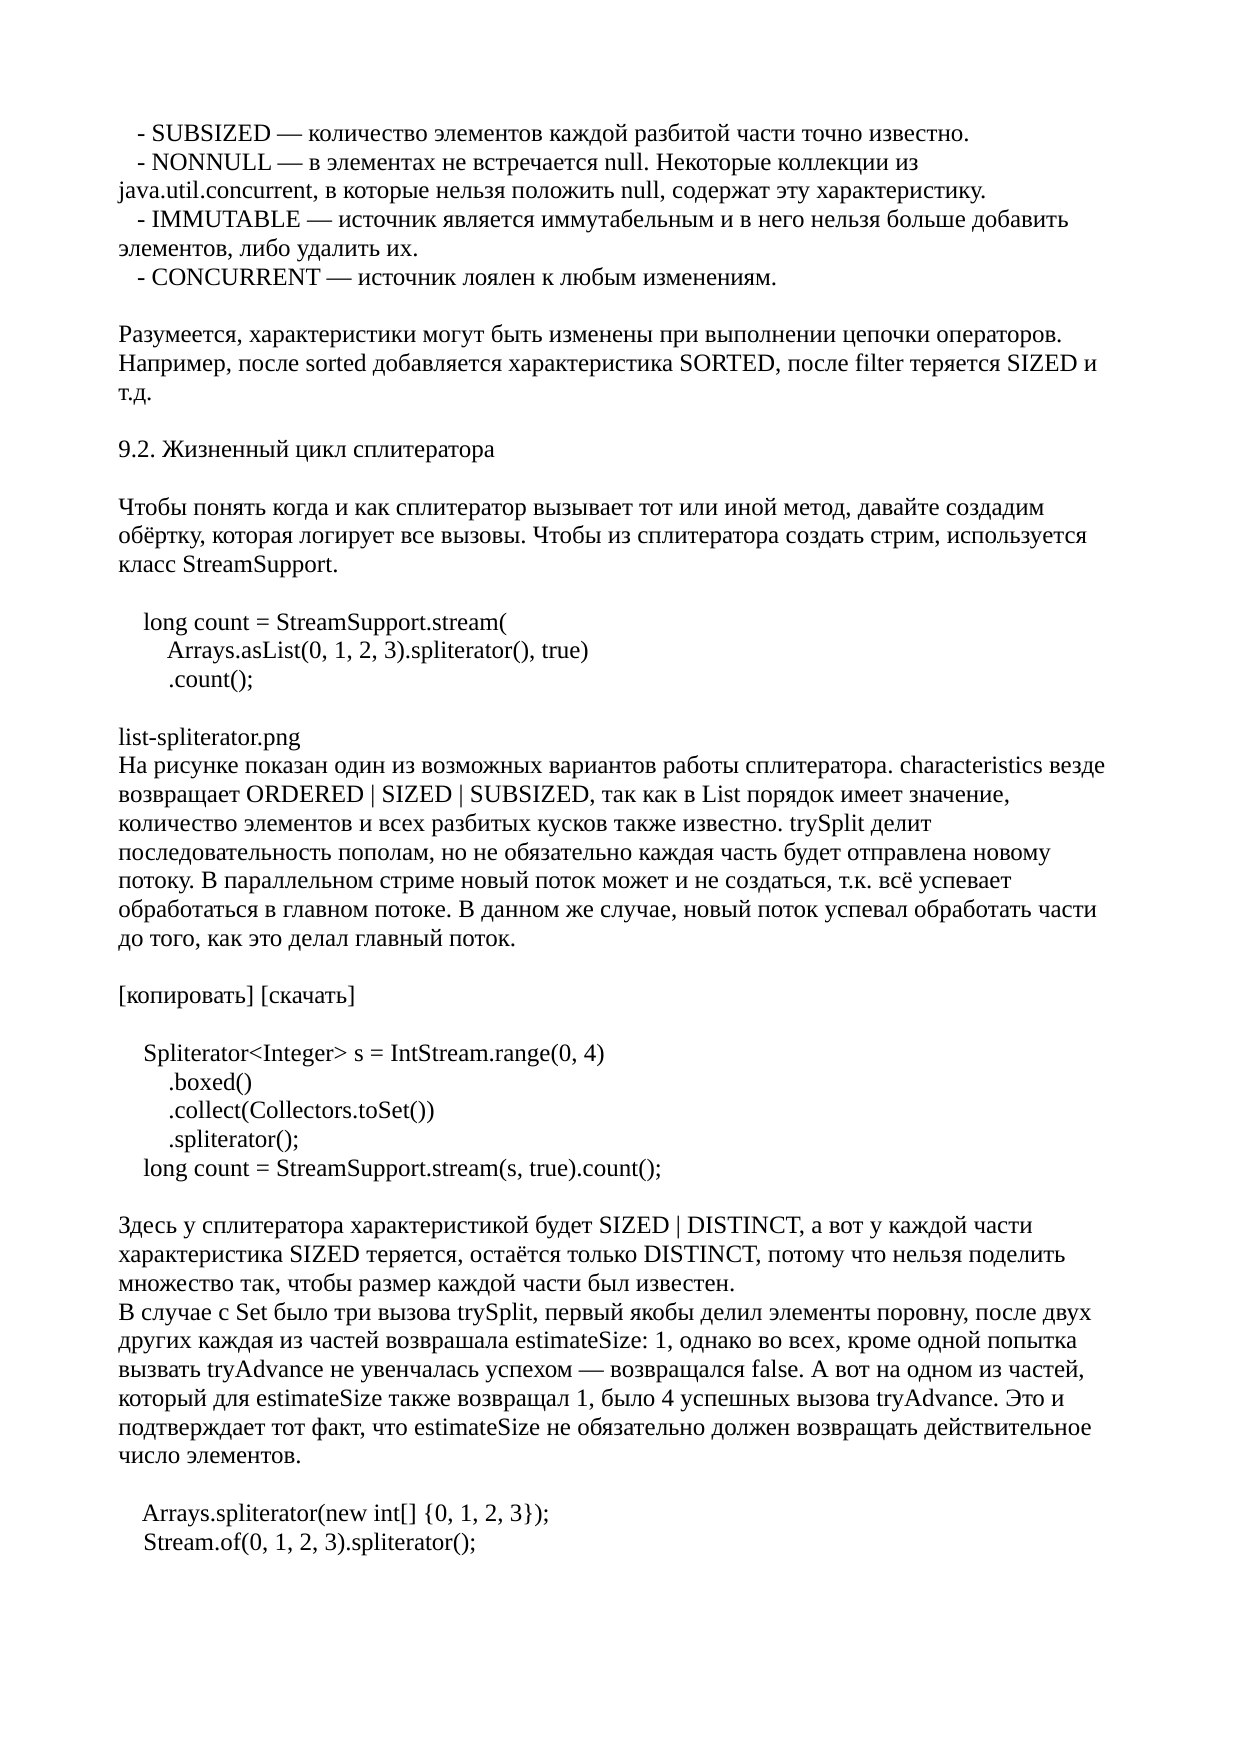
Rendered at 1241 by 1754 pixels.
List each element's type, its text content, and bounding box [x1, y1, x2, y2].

text 9.2. Жизненный цикл сплитератора [118, 434, 1122, 463]
text На рисунке показан один из возможных вариантов работы сплитератора. characteristics везде возвращает ORDERED | SIZED | SUBSIZED, так как в List порядок имеет значение, количество элементов и всех разбитых кусков также известно. trySplit делит последовательность пополам, но не обязательно каждая часть будет отправлена новому потоку. В параллельном стриме новый поток может и не создаться, т.к. всё успевает обработаться в главном потоке. В данном же случае, новый поток успевал обработать части до того, как это делал главный поток. [118, 751, 1122, 952]
text - IMMUTABLE — источник является иммутабельным и в него нельзя больше добавить элементов, либо удалить их. [118, 204, 1122, 262]
text Разумеется, характеристики могут быть изменены при выполнении цепочки операторов. Например, после sorted добавляется характеристика SORTED, после filter теряется SIZED и т.д. [118, 319, 1122, 406]
text - CONCURRENT — источник лоялен к любым изменениям. [118, 262, 1122, 291]
text long count = StreamSupport.stream( [118, 607, 1122, 636]
text Arrays.spliterator(new int[] {0, 1, 2, 3}); [118, 1498, 1122, 1527]
text .boxed() [118, 1067, 1122, 1096]
text Здесь у сплитератора характеристикой будет SIZED | DISTINCT, а вот у каждой части характеристика SIZED теряется, остаётся только DISTINCT, потому что нельзя поделить множество так, чтобы размер каждой части был известен. [118, 1211, 1122, 1297]
text Stream.of(0, 1, 2, 3).spliterator(); [118, 1527, 1122, 1556]
text В случае с Set было три вызова trySplit, первый якобы делил элементы поровну, после двух других каждая из частей возврашала estimateSize: 1, однако во всех, кроме одной попытка вызвать tryAdvance не увенчалась успехом — возвращался false. А вот на одном из частей, который для estimateSize также возвращал 1, было 4 успешных вызова tryAdvance. Это и подтверждает тот факт, что estimateSize не обязательно должен возвращать действительное число элементов. [118, 1297, 1122, 1469]
text - NONNULL — в элементах не встречается null. Некоторые коллекции из java.util.concurrent, в которые нельзя положить null, содержат эту характеристику. [118, 147, 1122, 204]
text Spliterator<Integer> s = IntStream.range(0, 4) [118, 1038, 1122, 1067]
text long count = StreamSupport.stream(s, true).count(); [118, 1153, 1122, 1182]
text - SUBSIZED — количество элементов каждой разбитой части точно известно. [118, 118, 1122, 147]
text Arrays.asList(0, 1, 2, 3).spliterator(), true) [118, 636, 1122, 664]
text [копировать] [скачать] [118, 981, 1122, 1009]
text list-spliterator.png [118, 722, 1122, 751]
text Чтобы понять когда и как сплитератор вызывает тот или иной метод, давайте создадим обёртку, которая логирует все вызовы. Чтобы из сплитератора создать стрим, используется класс StreamSupport. [118, 492, 1122, 578]
text .count(); [118, 664, 1122, 693]
text .collect(Collectors.toSet()) [118, 1096, 1122, 1124]
text .spliterator(); [118, 1124, 1122, 1153]
